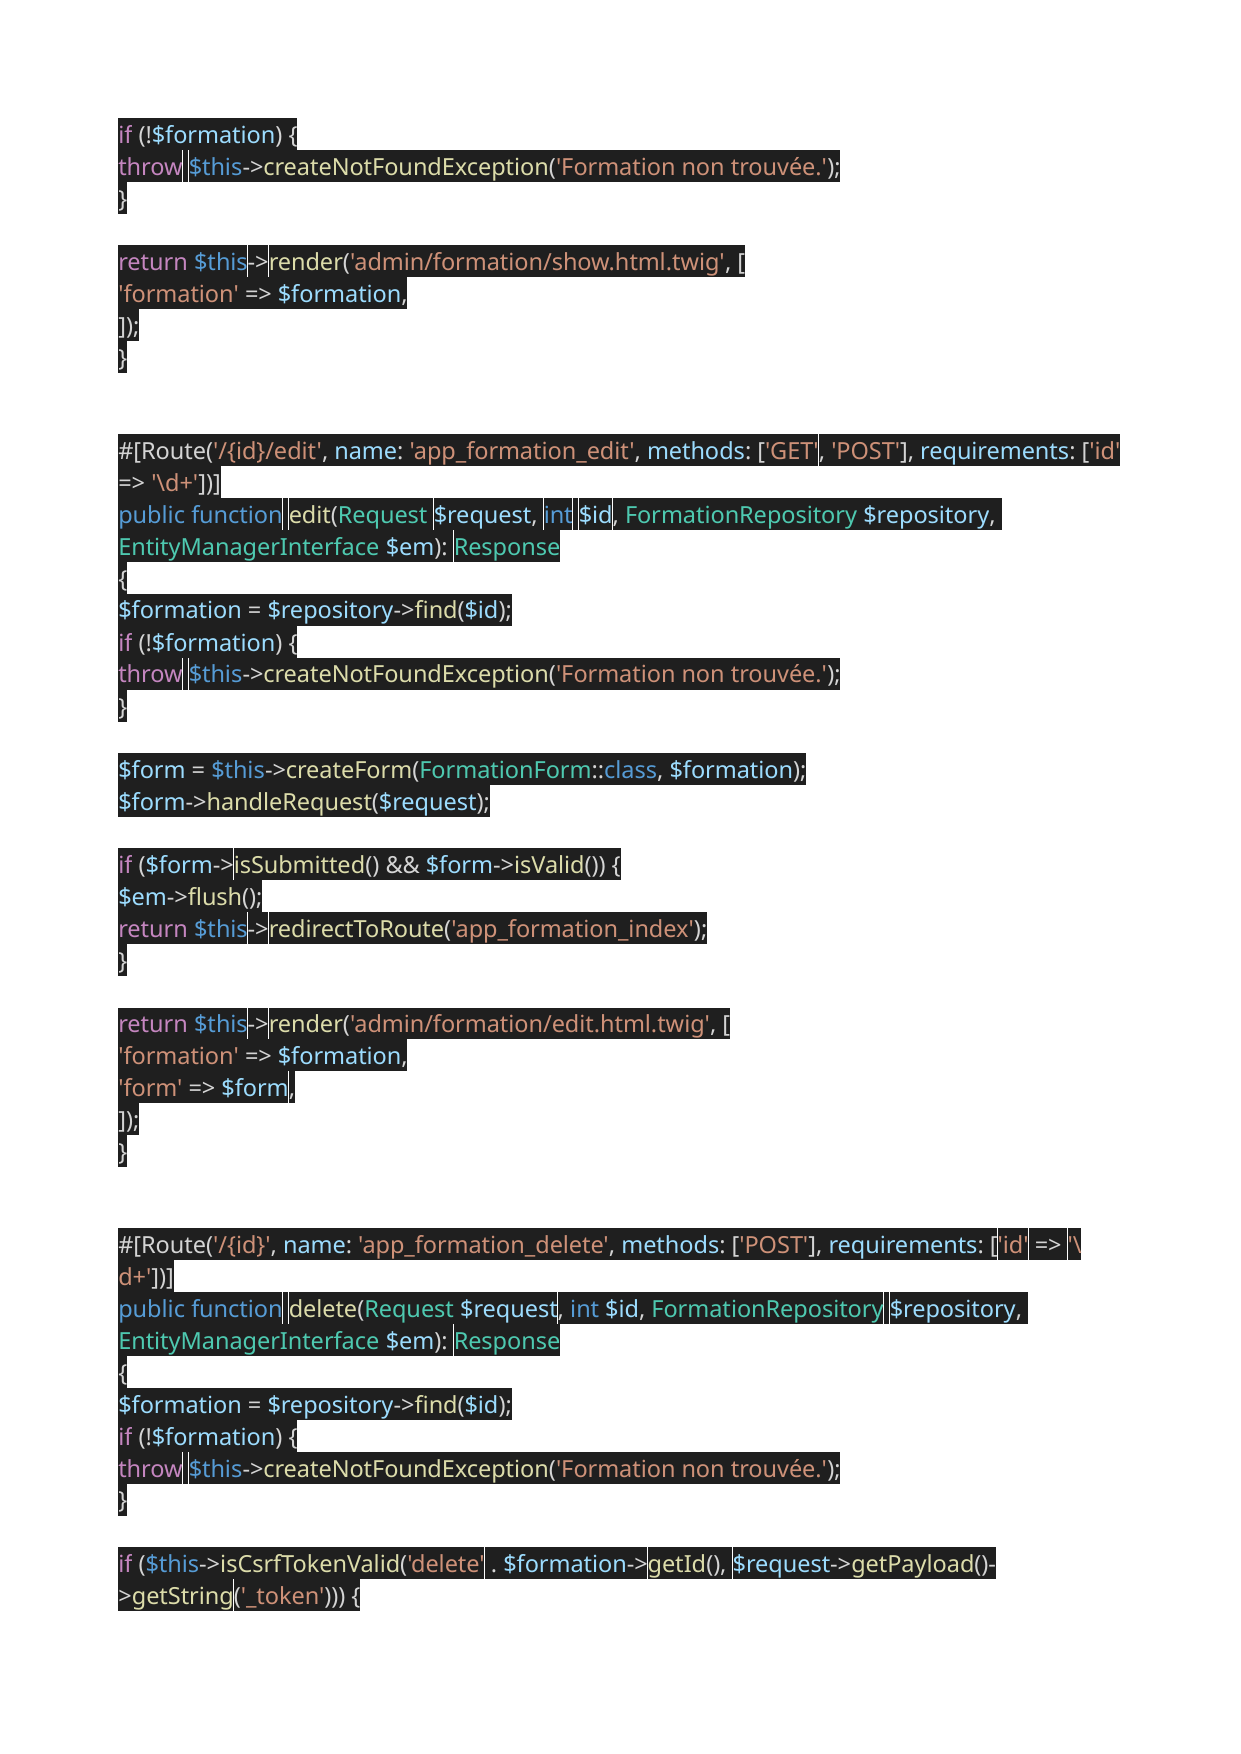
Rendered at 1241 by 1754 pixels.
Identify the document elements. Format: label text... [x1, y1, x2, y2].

text } [118, 1135, 1122, 1167]
text throw $this->createNotFoundException('Formation non trouvée.'); [118, 658, 1122, 690]
text $em->flush(); [118, 880, 1122, 912]
text #[Route('/{id}', name: 'app_formation_delete', methods: ['POST'], requirements: ['id' => '\d+'])] [118, 1228, 1122, 1292]
text return $this->redirectToRoute('app_formation_index'); [118, 912, 1122, 944]
text if ($form->isSubmitted() && $form->isValid()) { [118, 848, 1122, 880]
text { [118, 562, 1122, 594]
text { [118, 1356, 1122, 1388]
text 'formation' => $formation, [118, 1039, 1122, 1071]
text if (!$formation) { [118, 626, 1122, 658]
text ]); [118, 309, 1122, 341]
text throw $this->createNotFoundException('Formation non trouvée.'); [118, 150, 1122, 182]
text if (!$formation) { [118, 118, 1122, 150]
text 'formation' => $formation, [118, 277, 1122, 309]
text #[Route('/{id}/edit', name: 'app_formation_edit', methods: ['GET', 'POST'], requirements: ['id' => '\d+'])] [118, 434, 1122, 498]
text throw $this->createNotFoundException('Formation non trouvée.'); [118, 1452, 1122, 1484]
text public function edit(Request $request, int $id, FormationRepository $repository, EntityManagerInterface $em): Response [118, 498, 1122, 562]
text $form->handleRequest($request); [118, 785, 1122, 817]
text ]); [118, 1103, 1122, 1135]
text } [118, 944, 1122, 976]
text $form = $this->createForm(FormationForm::class, $formation); [118, 753, 1122, 785]
text } [118, 1484, 1122, 1516]
text } [118, 182, 1122, 214]
text $formation = $repository->find($id); [118, 1388, 1122, 1420]
text } [118, 341, 1122, 373]
text return $this->render('admin/formation/show.html.twig', [ [118, 245, 1122, 277]
text 'form' => $form, [118, 1071, 1122, 1103]
text return $this->render('admin/formation/edit.html.twig', [ [118, 1007, 1122, 1039]
text $formation = $repository->find($id); [118, 594, 1122, 626]
text if ($this->isCsrfTokenValid('delete' . $formation->getId(), $request->getPayload()->getString('_token'))) { [118, 1547, 1122, 1611]
text public function delete(Request $request, int $id, FormationRepository $repository, EntityManagerInterface $em): Response [118, 1292, 1122, 1356]
text } [118, 690, 1122, 722]
text if (!$formation) { [118, 1420, 1122, 1452]
